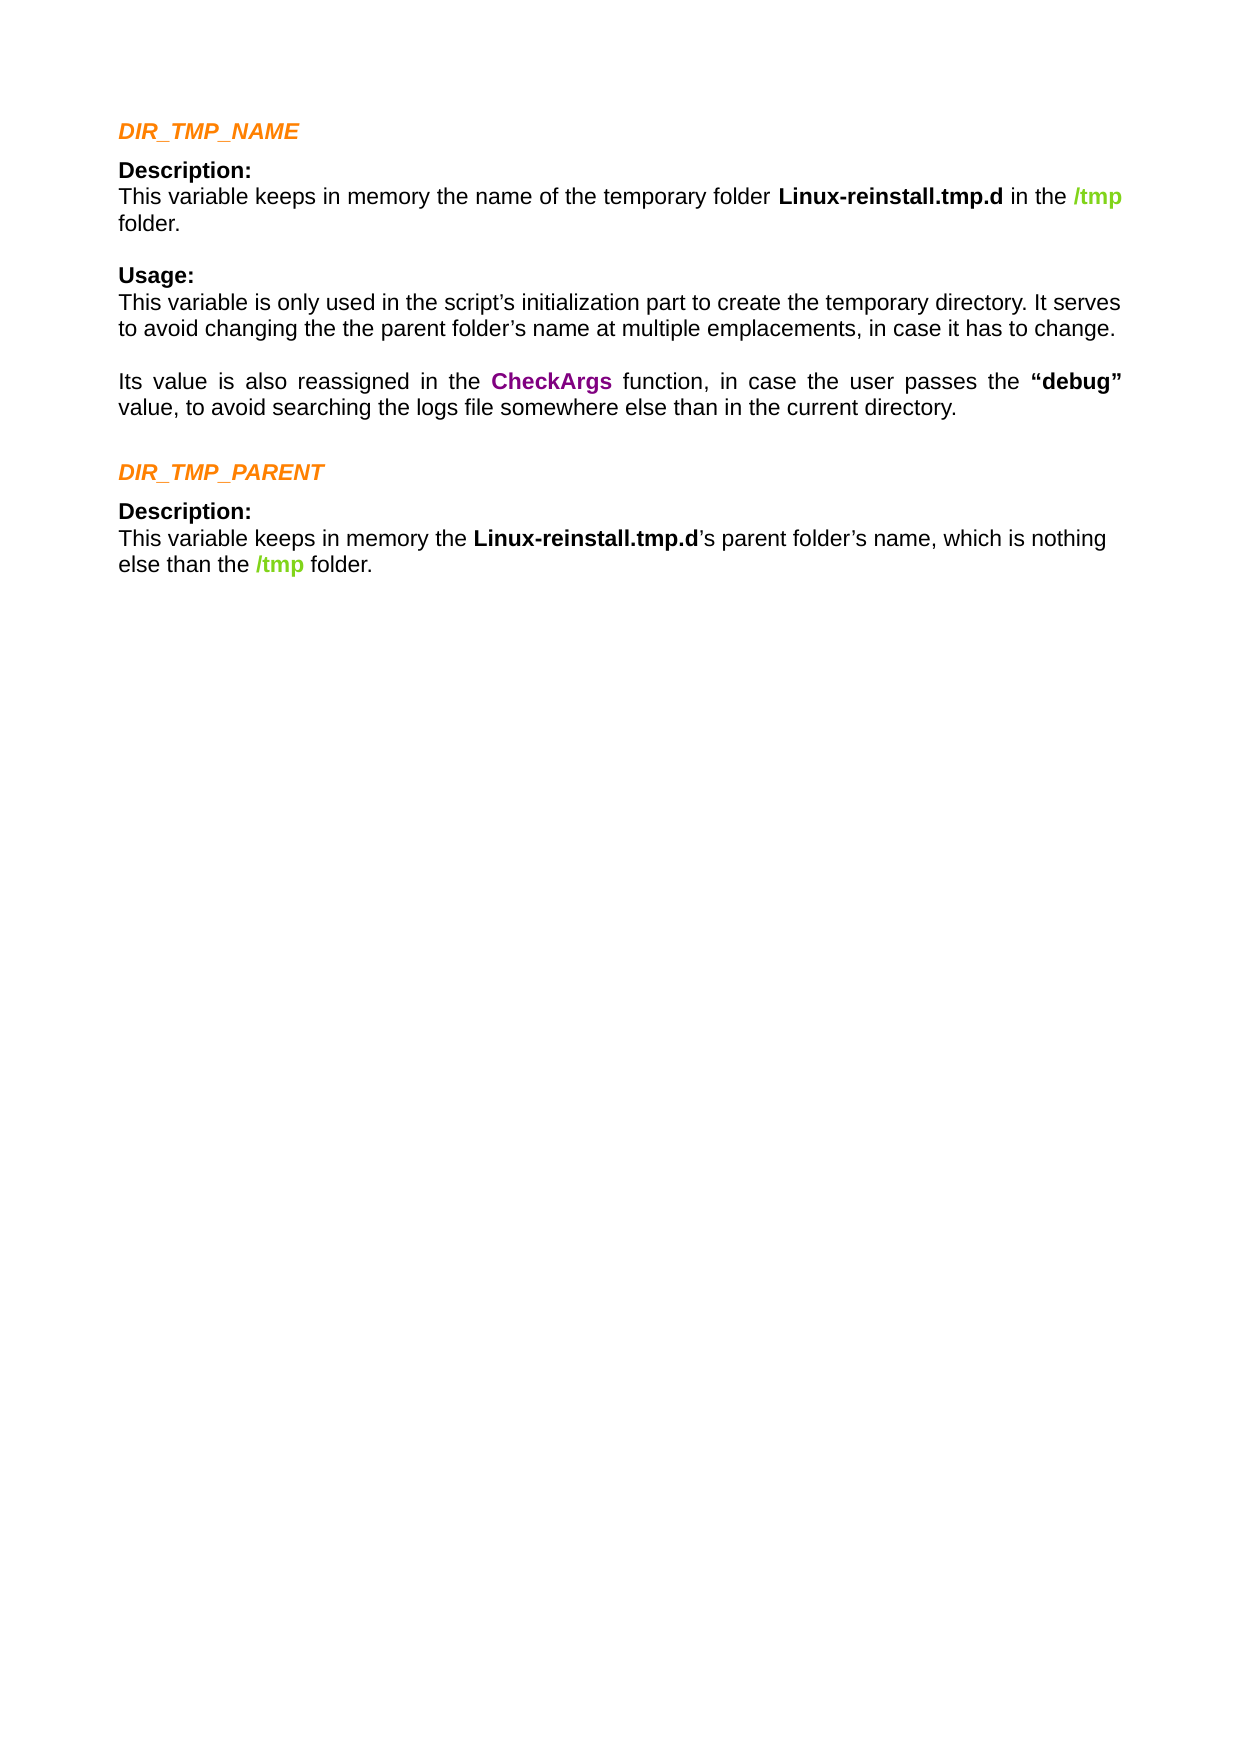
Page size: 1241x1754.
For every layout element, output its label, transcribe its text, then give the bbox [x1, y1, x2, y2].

text Description: [118, 498, 1122, 524]
subtitle DIR_TMP_PARENT [118, 459, 1122, 486]
text This variable is only used in the script’s initialization part to create the temporary directory. It serves to avoid changing the the parent folder’s name at multiple emplacements, in case it has to change. [118, 289, 1122, 341]
text This variable keeps in memory the name of the temporary folder Linux-reinstall.tmp.d in the /tmp folder. [118, 183, 1122, 236]
text Its value is also reassigned in the CheckArgs function, in case the user passes the “debug” value, to avoid searching the logs file somewhere else than in the current directory. [118, 368, 1122, 421]
subtitle DIR_TMP_NAME [118, 118, 1122, 144]
text This variable keeps in memory the Linux-reinstall.tmp.d’s parent folder’s name, which is nothing else than the /tmp folder. [118, 524, 1122, 577]
text Usage: [118, 262, 1122, 289]
text Description: [118, 157, 1122, 183]
